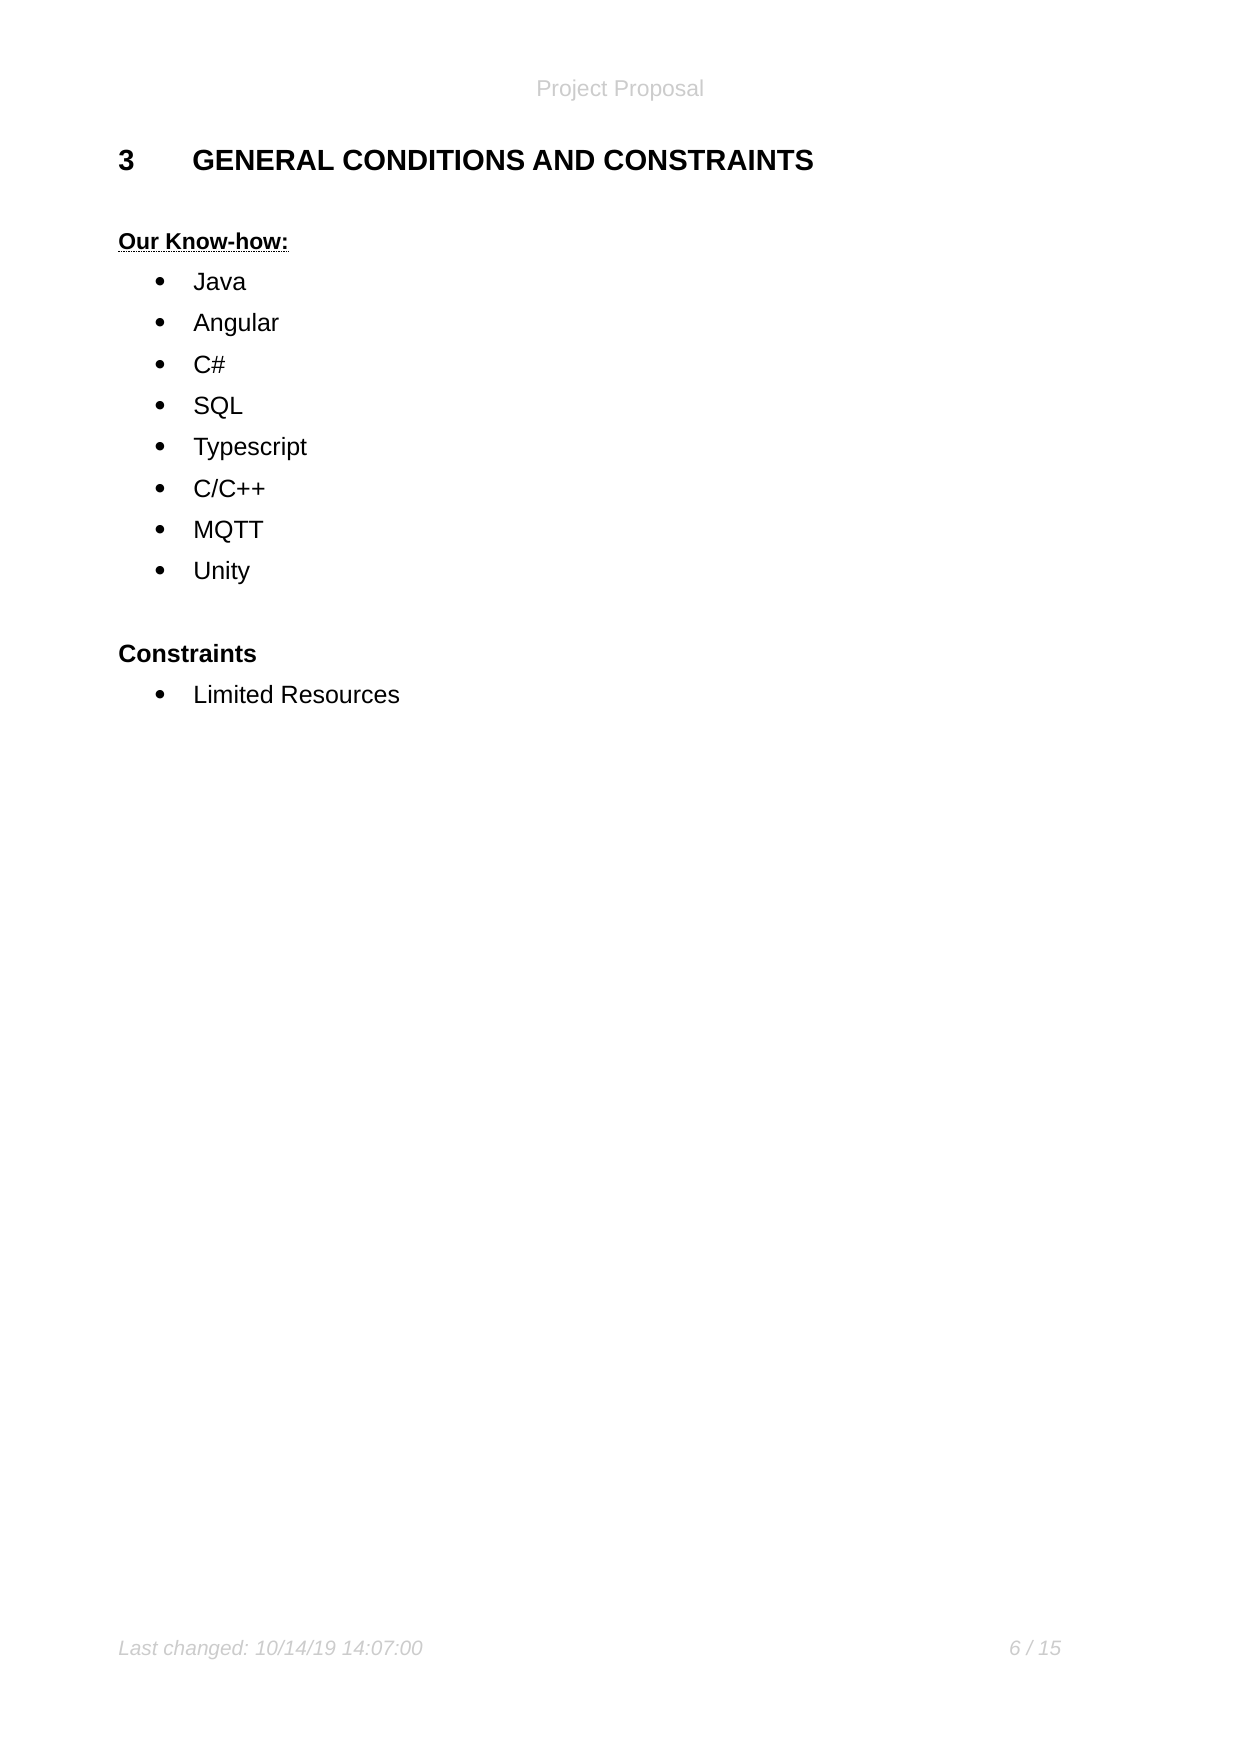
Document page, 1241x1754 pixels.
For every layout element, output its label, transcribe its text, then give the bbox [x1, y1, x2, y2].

subtitle General Conditions and Constraints [118, 143, 1122, 177]
list MQTT [156, 515, 1122, 544]
list C/C++ [156, 474, 1122, 502]
list Angular [156, 308, 1122, 337]
list Java [156, 267, 1122, 296]
list Unity [156, 556, 1122, 585]
text Our Know-how: [118, 228, 1122, 254]
text Constraints [118, 639, 1122, 668]
list Typescript [156, 432, 1122, 461]
list C# [156, 349, 1122, 378]
list SQL [156, 391, 1122, 420]
list Limited Resources [156, 680, 1122, 709]
